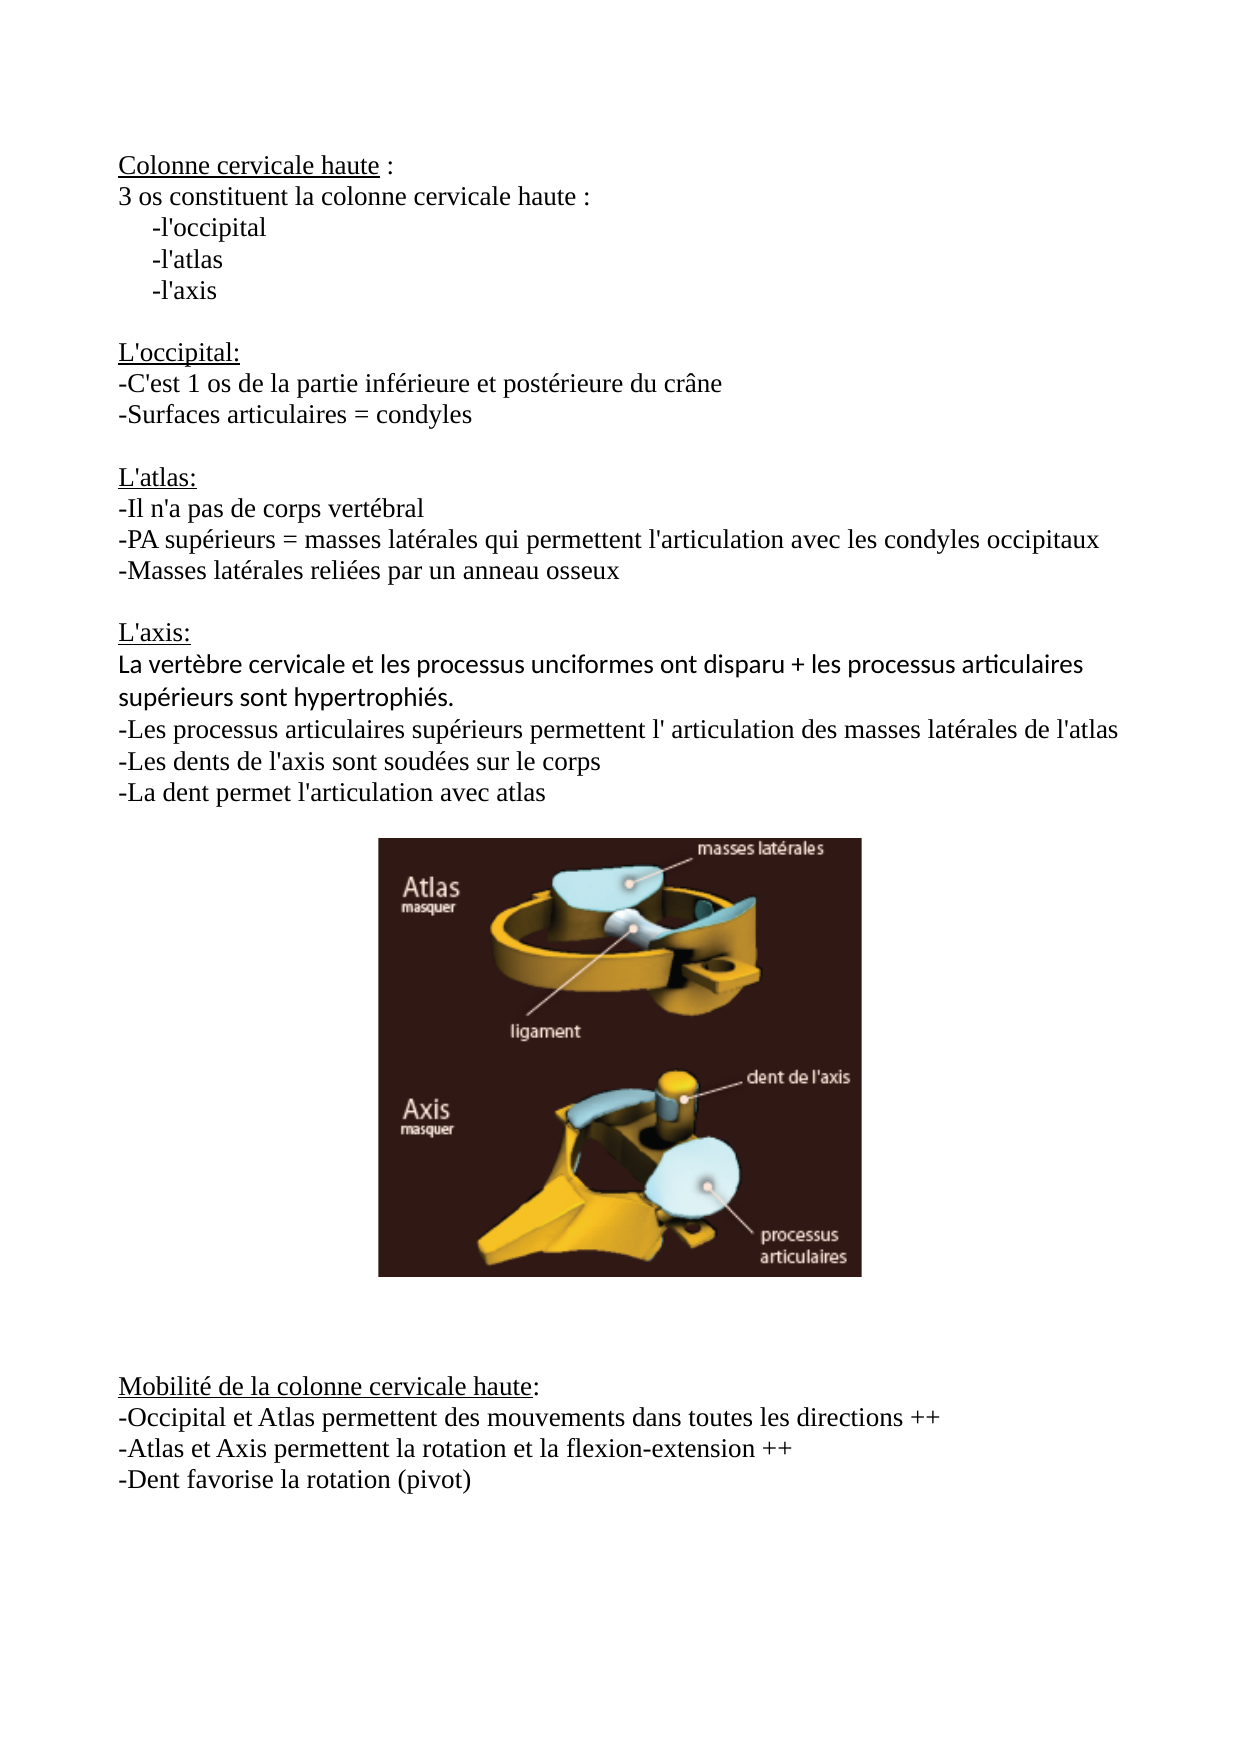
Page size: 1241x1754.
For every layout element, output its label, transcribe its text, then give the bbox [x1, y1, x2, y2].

text -Il n'a pas de corps vertébral [118, 492, 1122, 523]
text -Masses latérales reliées par un anneau osseux [118, 554, 1122, 585]
text -Les dents de l'axis sont soudées sur le corps [118, 745, 1122, 776]
text -Dent favorise la rotation (pivot) [118, 1463, 1122, 1494]
text -Occipital et Atlas permettent des mouvements dans toutes les directions ++ [118, 1401, 1122, 1432]
text -l'axis [81, 274, 1122, 305]
text -C'est 1 os de la partie inférieure et postérieure du crâne [118, 367, 1122, 398]
text -l'atlas [81, 243, 1122, 274]
text La vertèbre cervicale et les processus unciformes ont disparu + les processus articulaires supérieurs sont hypertrophiés. [118, 648, 1122, 714]
text L'atlas: [118, 461, 1122, 492]
text -Les processus articulaires supérieurs permettent l' articulation des masses latérales de l'atlas [118, 714, 1122, 745]
picture [378, 838, 862, 1277]
text 3 os constituent la colonne cervicale haute : [118, 180, 1122, 212]
text -Atlas et Axis permettent la rotation et la flexion-extension ++ [118, 1432, 1122, 1463]
text Mobilité de la colonne cervicale haute: [118, 1369, 1122, 1401]
text L'axis: [118, 616, 1122, 648]
text Colonne cervicale haute : [118, 149, 1122, 180]
text -PA supérieurs = masses latérales qui permettent l'articulation avec les condyles occipitaux [118, 523, 1122, 554]
text -Surfaces articulaires = condyles [118, 398, 1122, 429]
text -l'occipital [81, 212, 1122, 243]
text L'occipital: [118, 336, 1122, 367]
text -La dent permet l'articulation avec atlas [118, 776, 1122, 807]
